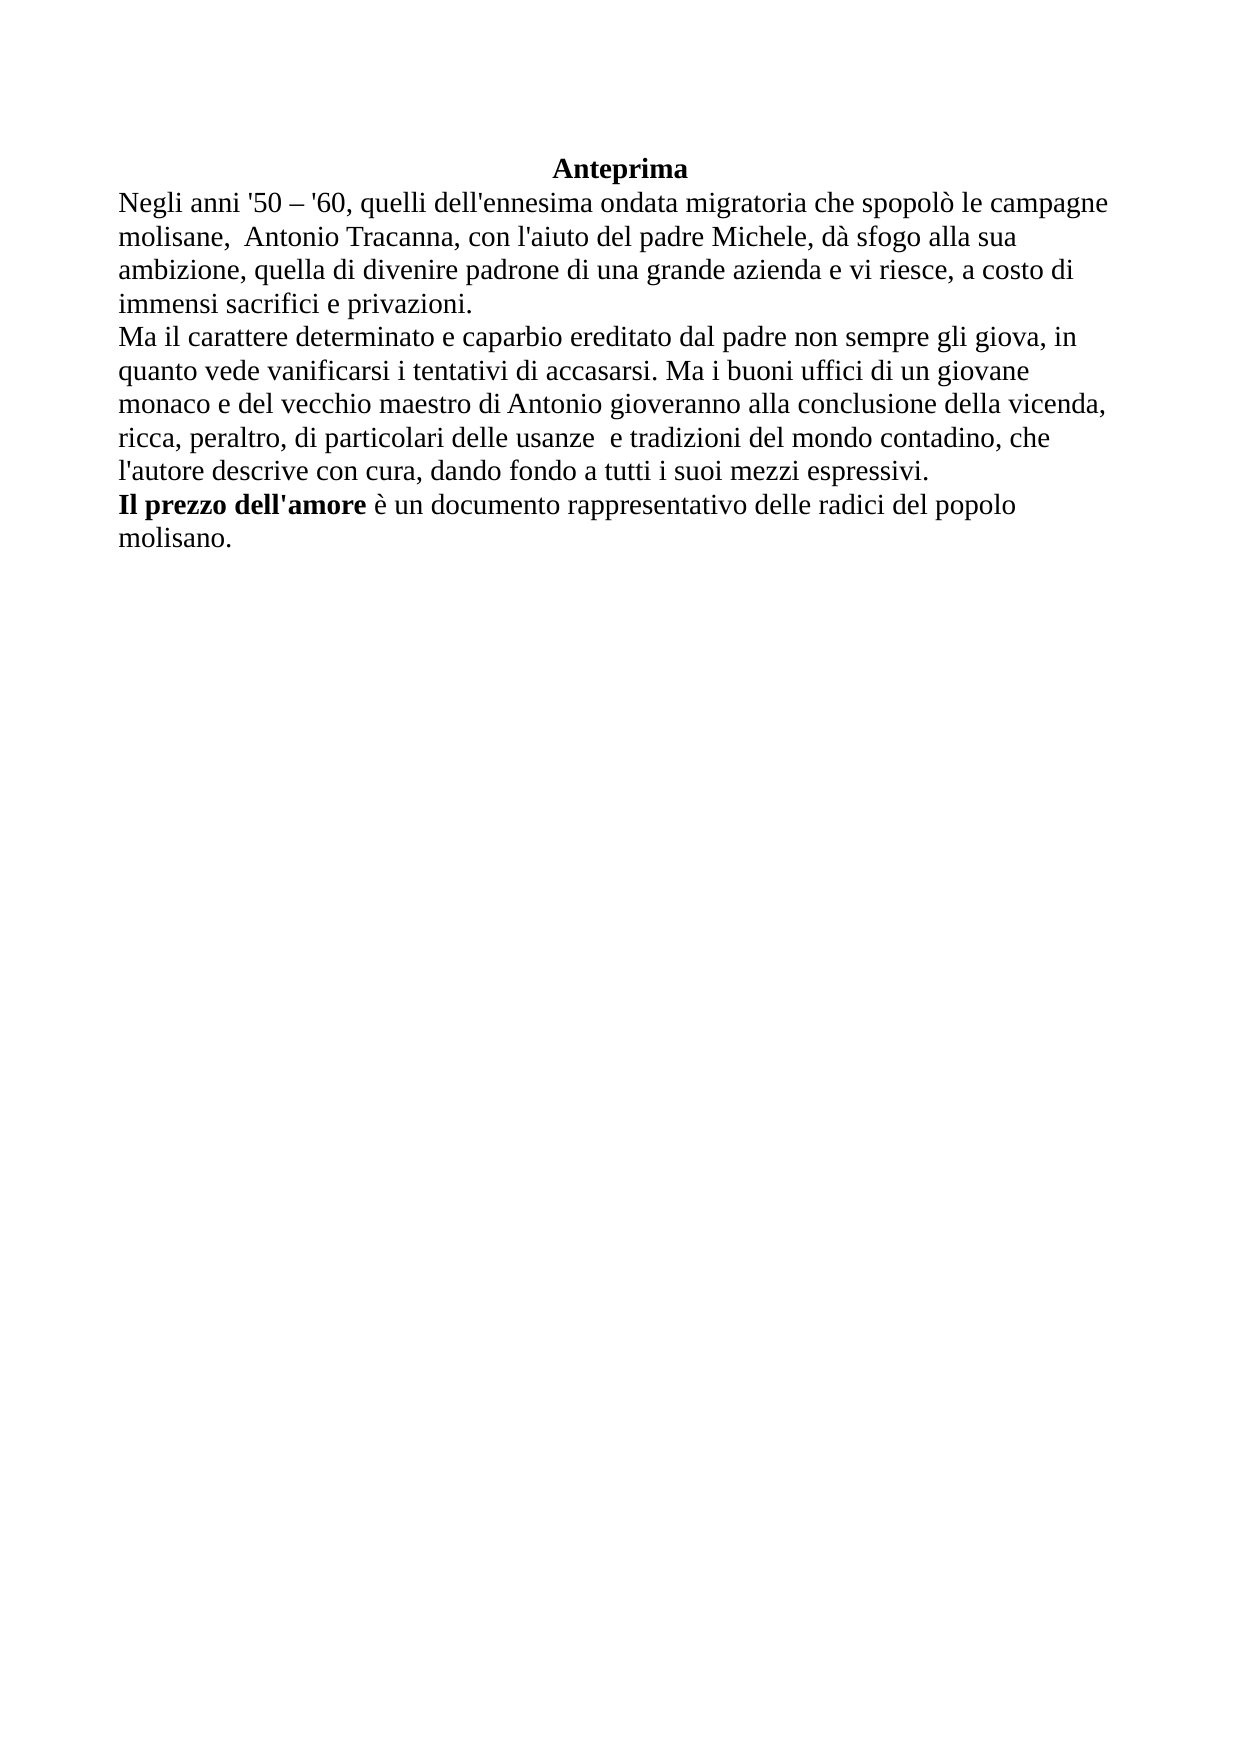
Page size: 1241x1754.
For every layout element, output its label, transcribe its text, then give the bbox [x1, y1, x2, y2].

text Ma il carattere determinato e caparbio ereditato dal padre non sempre gli giova, in quanto vede vanificarsi i tentativi di accasarsi. Ma i buoni uffici di un giovane monaco e del vecchio maestro di Antonio gioveranno alla conclusione della vicenda, ricca, peraltro, di particolari delle usanze e tradizioni del mondo contadino, che l'autore descrive con cura, dando fondo a tutti i suoi mezzi espressivi. [118, 319, 1122, 487]
text Negli anni '50 – '60, quelli dell'ennesima ondata migratoria che spopolò le campagne molisane, Antonio Tracanna, con l'aiuto del padre Michele, dà sfogo alla sua ambizione, quella di divenire padrone di una grande azienda e vi riesce, a costo di immensi sacrifici e privazioni. [118, 185, 1122, 319]
text Anteprima [118, 152, 1122, 185]
text Il prezzo dell'amore è un documento rappresentativo delle radici del popolo molisano. [118, 487, 1122, 554]
